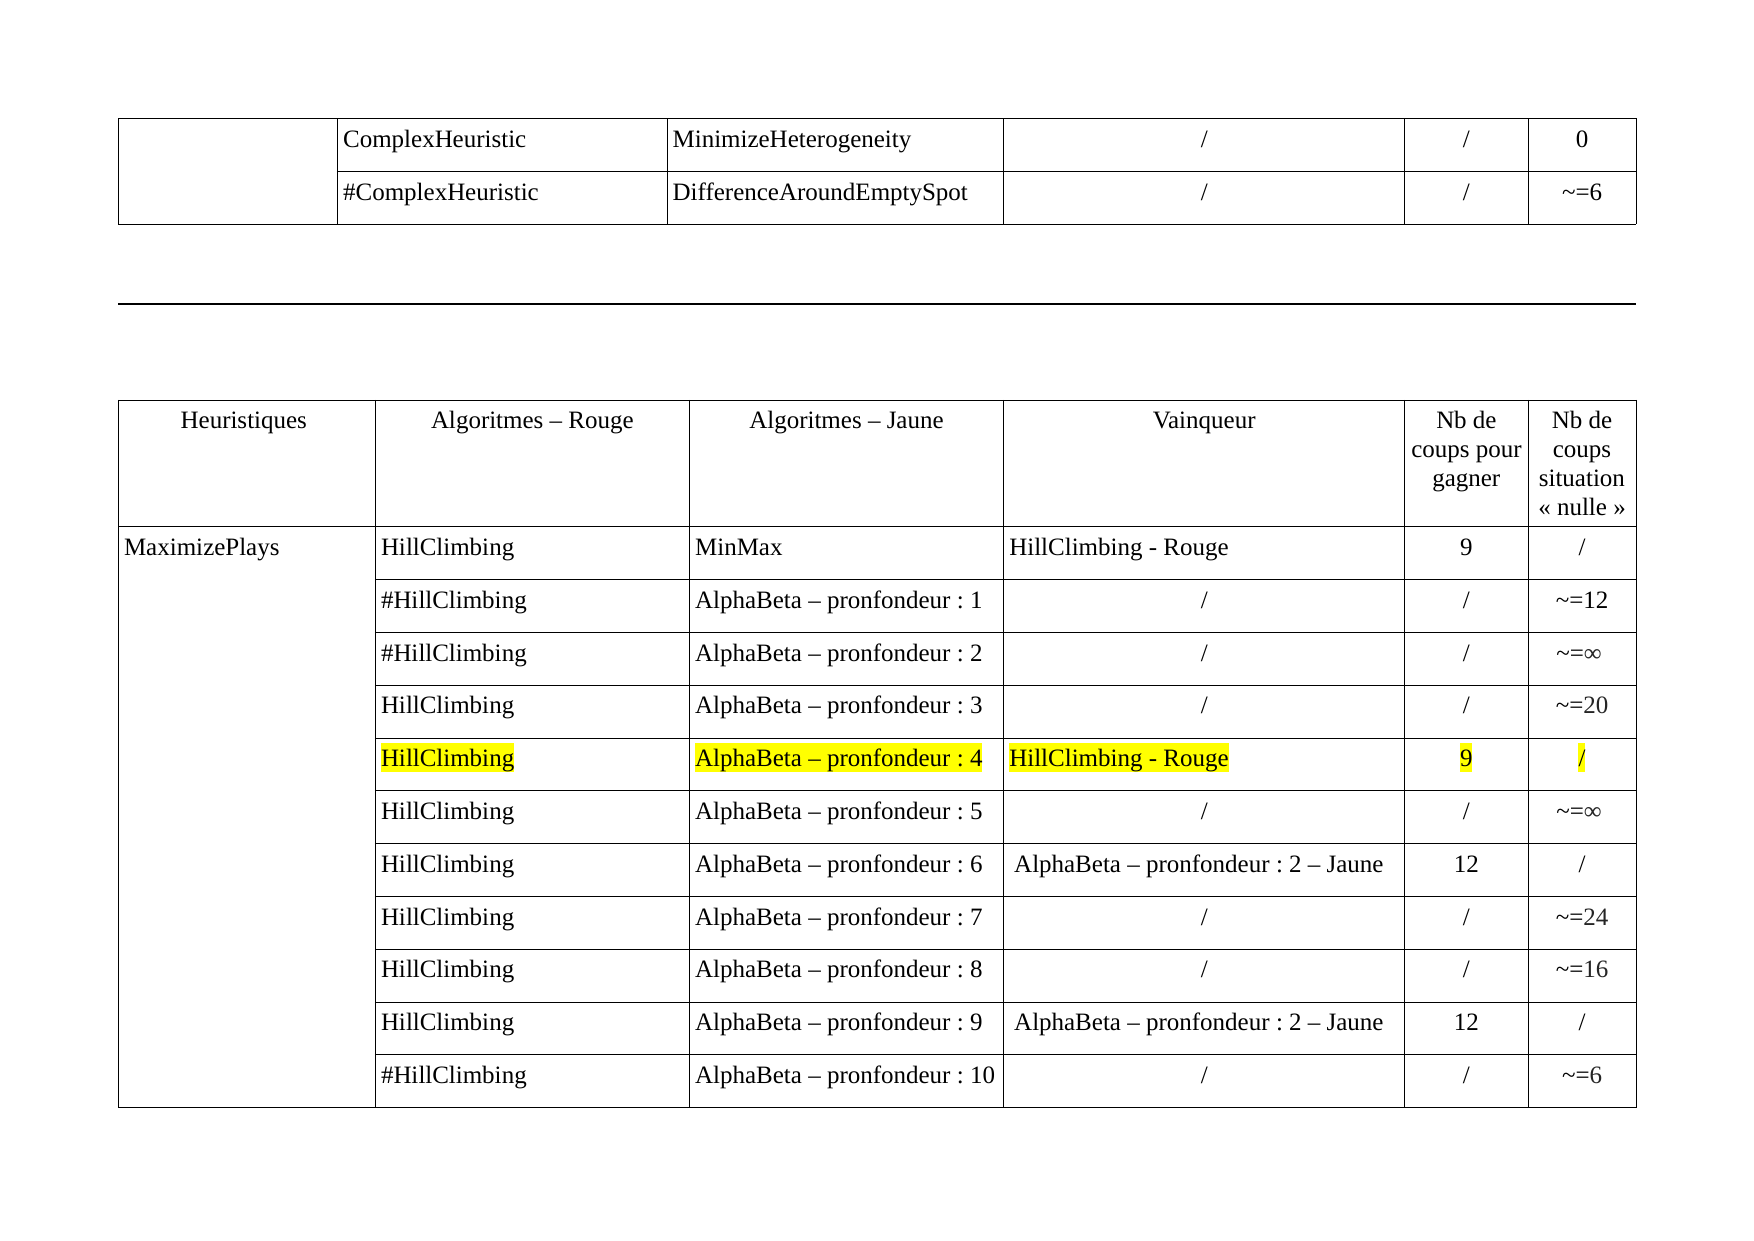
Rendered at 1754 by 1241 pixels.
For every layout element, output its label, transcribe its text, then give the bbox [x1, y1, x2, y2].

table_cell / [1529, 844, 1636, 896]
table_cell / [1529, 527, 1636, 579]
table_header Heuristiques [119, 401, 375, 526]
table_cell / [1405, 950, 1528, 1002]
table_cell / [1529, 1003, 1636, 1054]
table_cell / [1004, 686, 1404, 737]
table_cell 12 [1405, 1003, 1528, 1054]
table_cell / [1405, 1055, 1528, 1107]
table_cell / [1405, 897, 1528, 949]
table_cell HillClimbing [376, 739, 689, 790]
table_header Vainqueur [1004, 401, 1404, 526]
table_header Nb de coups pour gagner [1405, 401, 1528, 526]
table_cell MinMax [690, 527, 1003, 579]
table_cell 9 [1405, 527, 1528, 579]
table_cell HillClimbing [376, 844, 689, 896]
table_header Nb de coups situation « nulle » [1529, 401, 1636, 526]
table_cell ~=24 [1529, 897, 1636, 949]
table_cell MinimizeHeterogeneity [668, 119, 1003, 171]
table_header Algoritmes – Jaune [690, 401, 1003, 526]
table_cell ~=6 [1529, 1055, 1636, 1107]
table_cell / [1405, 172, 1528, 224]
table_cell / [1004, 791, 1404, 843]
table_cell ComplexHeuristic [338, 119, 667, 171]
table_cell MaximizePlays [119, 527, 375, 1107]
table_cell / [1405, 580, 1528, 632]
table_cell AlphaBeta – pronfondeur : 2 [690, 633, 1003, 685]
table_cell / [1529, 739, 1636, 790]
table_cell / [1004, 950, 1404, 1002]
table_cell AlphaBeta – pronfondeur : 5 [690, 791, 1003, 843]
table_cell / [1004, 897, 1404, 949]
table_cell HillClimbing [376, 686, 689, 737]
table_cell #HillClimbing [376, 1055, 689, 1107]
table_cell HillClimbing [376, 527, 689, 579]
table_cell AlphaBeta – pronfondeur : 4 [690, 739, 1003, 790]
table_cell ~=20 [1529, 686, 1636, 737]
table_cell ~=∞ [1529, 791, 1636, 843]
table_cell 12 [1405, 844, 1528, 896]
table_cell HillClimbing [376, 950, 689, 1002]
table_cell / [1004, 1055, 1404, 1107]
table_cell HillClimbing - Rouge [1004, 527, 1404, 579]
table_cell / [1004, 172, 1404, 224]
table_cell #ComplexHeuristic [338, 172, 667, 224]
table_cell AlphaBeta – pronfondeur : 1 [690, 580, 1003, 632]
table_cell AlphaBeta – pronfondeur : 2 – Jaune [1004, 1003, 1404, 1054]
table_cell / [1405, 791, 1528, 843]
table_cell / [1405, 686, 1528, 737]
table_cell / [1004, 633, 1404, 685]
table_cell AlphaBeta – pronfondeur : 10 [690, 1055, 1003, 1107]
table_cell AlphaBeta – pronfondeur : 2 – Jaune [1004, 844, 1404, 896]
table_cell AlphaBeta – pronfondeur : 8 [690, 950, 1003, 1002]
table_cell HillClimbing [376, 791, 689, 843]
table_cell ~=∞ [1529, 633, 1636, 685]
table_cell HillClimbing [376, 897, 689, 949]
table_cell ~=12 [1529, 580, 1636, 632]
table_cell #HillClimbing [376, 580, 689, 632]
table_cell DifferenceAroundEmptySpot [668, 172, 1003, 224]
table_cell #HillClimbing [376, 633, 689, 685]
table_cell / [1405, 119, 1528, 171]
table_cell 0 [1529, 119, 1636, 171]
table_cell AlphaBeta – pronfondeur : 6 [690, 844, 1003, 896]
table_cell [119, 119, 337, 224]
table_cell HillClimbing - Rouge [1004, 739, 1404, 790]
table_cell / [1004, 119, 1404, 171]
table_cell AlphaBeta – pronfondeur : 9 [690, 1003, 1003, 1054]
table_cell AlphaBeta – pronfondeur : 3 [690, 686, 1003, 737]
table_cell HillClimbing [376, 1003, 689, 1054]
table_cell AlphaBeta – pronfondeur : 7 [690, 897, 1003, 949]
table_header Algoritmes – Rouge [376, 401, 689, 526]
table_cell / [1405, 633, 1528, 685]
table_cell ~=16 [1529, 950, 1636, 1002]
table_cell ~=6 [1529, 172, 1636, 224]
table_cell 9 [1405, 739, 1528, 790]
table_cell / [1004, 580, 1404, 632]
